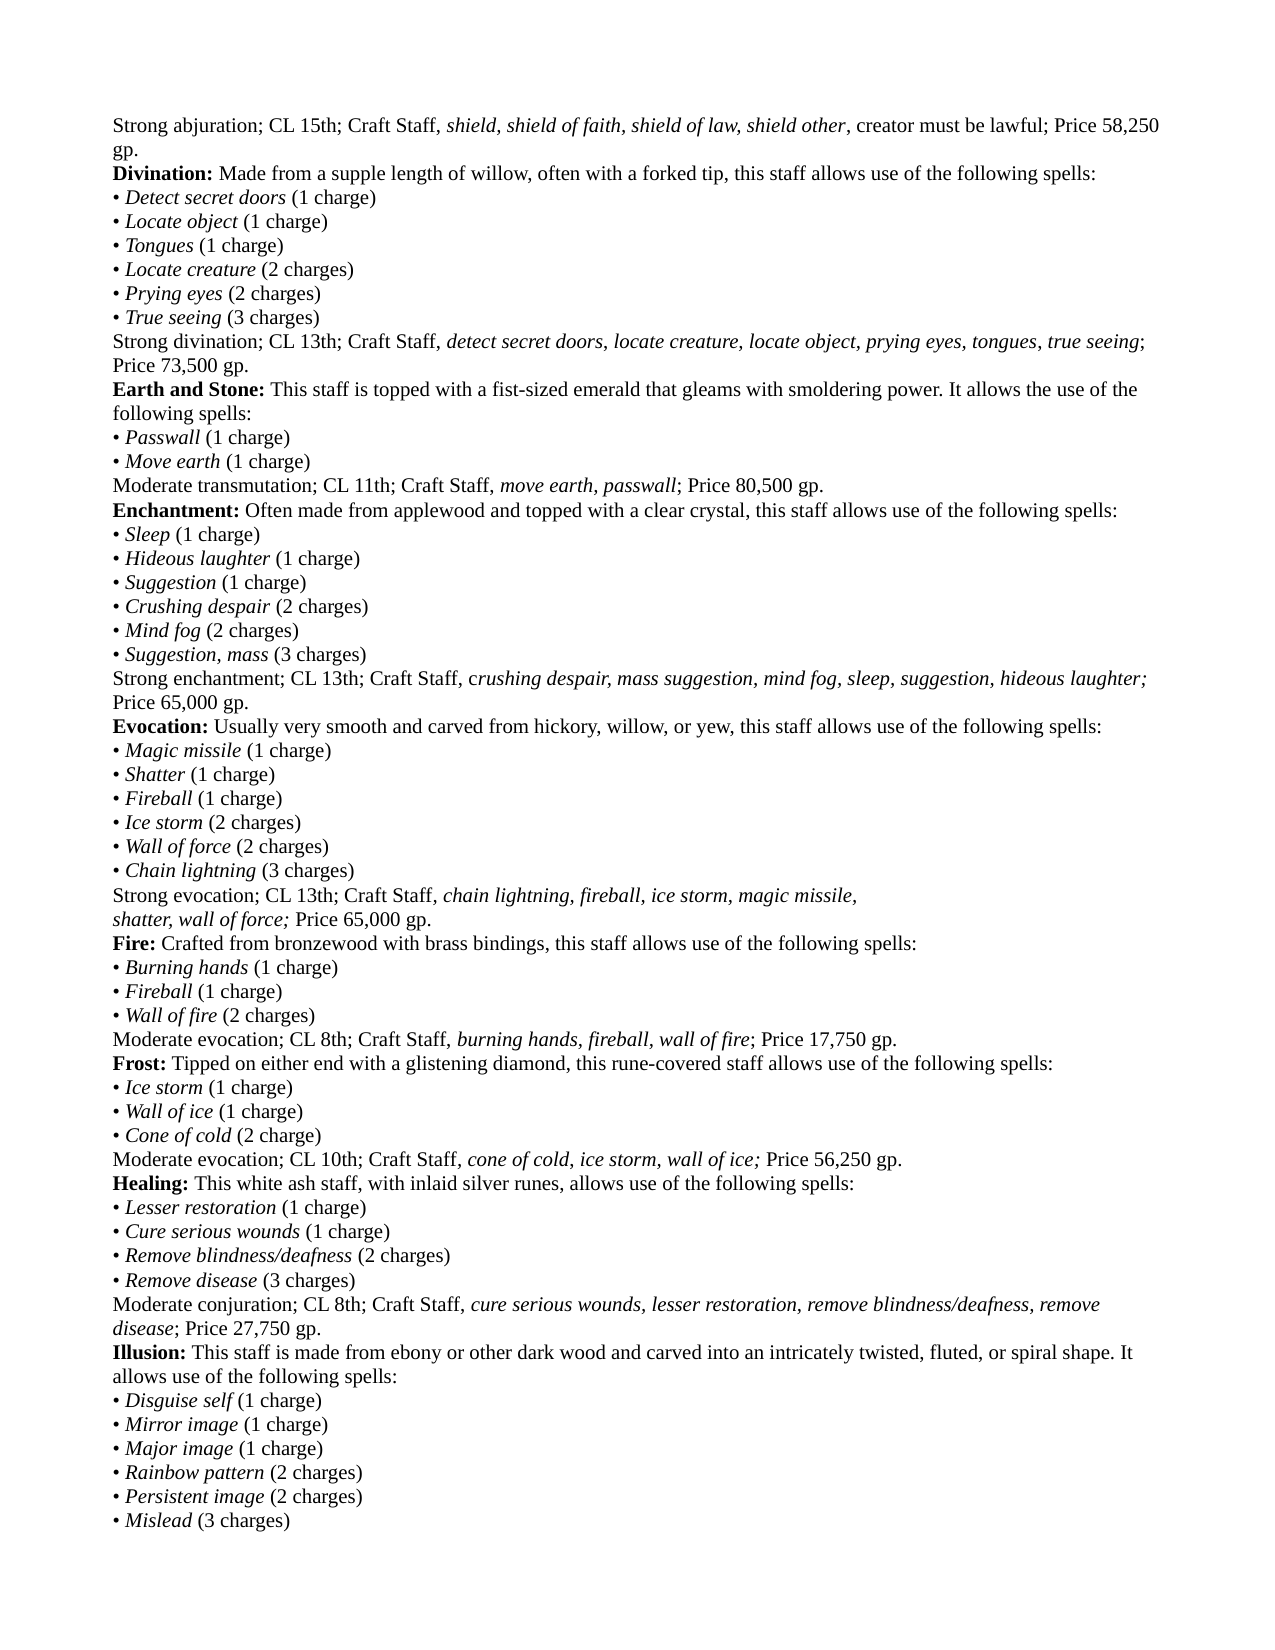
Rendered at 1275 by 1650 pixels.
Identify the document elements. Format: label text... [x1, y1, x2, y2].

text Frost: Tipped on either end with a glistening diamond, this rune-covered staff allows use of the following spells: [112, 1051, 1162, 1075]
text • Mind fog (2 charges) [112, 618, 1162, 642]
text • Cone of cold (2 charge) [112, 1123, 1162, 1147]
text • Fireball (1 charge) [112, 979, 1162, 1003]
text • Crushing despair (2 charges) [112, 594, 1162, 618]
text • Persistent image (2 charges) [112, 1484, 1162, 1508]
text • Ice storm (1 charge) [112, 1075, 1162, 1099]
text • Mislead (3 charges) [112, 1508, 1162, 1532]
text Strong evocation; CL 13th; Craft Staff, chain lightning, fireball, ice storm, magic missile, [112, 882, 1162, 907]
text Earth and Stone: This staff is topped with a fist-sized emerald that gleams with smoldering power. It allows the use of the following spells: [112, 377, 1162, 425]
text • Ice storm (2 charges) [112, 810, 1162, 834]
text • Magic missile (1 charge) [112, 738, 1162, 762]
text • Locate object (1 charge) [112, 209, 1162, 233]
text • Detect secret doors (1 charge) [112, 185, 1162, 209]
text Moderate transmutation; CL 11th; Craft Staff, move earth, passwall; Price 80,500 gp. [112, 473, 1162, 497]
text • Move earth (1 charge) [112, 449, 1162, 473]
text Healing: This white ash staff, with inlaid silver runes, allows use of the following spells: [112, 1171, 1162, 1195]
text Moderate evocation; CL 10th; Craft Staff, cone of cold, ice storm, wall of ice; Price 56,250 gp. [112, 1147, 1162, 1171]
text Strong divination; CL 13th; Craft Staff, detect secret doors, locate creature, locate object, prying eyes, tongues, true seeing; Price 73,500 gp. [112, 329, 1162, 377]
text Divination: Made from a supple length of willow, often with a forked tip, this staff allows use of the following spells: [112, 161, 1162, 185]
text Fire: Crafted from bronzewood with brass bindings, this staff allows use of the following spells: [112, 931, 1162, 955]
text • Fireball (1 charge) [112, 786, 1162, 810]
text • Wall of fire (2 charges) [112, 1003, 1162, 1027]
text • Prying eyes (2 charges) [112, 281, 1162, 305]
text Evocation: Usually very smooth and carved from hickory, willow, or yew, this staff allows use of the following spells: [112, 714, 1162, 738]
text Moderate conjuration; CL 8th; Craft Staff, cure serious wounds, lesser restoration, remove blindness/deafness, remove disease; Price 27,750 gp. [112, 1292, 1162, 1340]
text Moderate evocation; CL 8th; Craft Staff, burning hands, fireball, wall of fire; Price 17,750 gp. [112, 1027, 1162, 1051]
text • Remove blindness/deafness (2 charges) [112, 1243, 1162, 1267]
text • Lesser restoration (1 charge) [112, 1195, 1162, 1219]
text • True seeing (3 charges) [112, 305, 1162, 329]
text • Major image (1 charge) [112, 1436, 1162, 1460]
text • Hideous laughter (1 charge) [112, 546, 1162, 570]
text • Tongues (1 charge) [112, 233, 1162, 257]
text • Disguise self (1 charge) [112, 1388, 1162, 1412]
text • Passwall (1 charge) [112, 425, 1162, 449]
text • Burning hands (1 charge) [112, 955, 1162, 979]
text Strong enchantment; CL 13th; Craft Staff, crushing despair, mass suggestion, mind fog, sleep, suggestion, hideous laughter; Price 65,000 gp. [112, 666, 1162, 714]
text • Mirror image (1 charge) [112, 1412, 1162, 1436]
text • Wall of force (2 charges) [112, 834, 1162, 858]
text • Shatter (1 charge) [112, 762, 1162, 786]
text • Wall of ice (1 charge) [112, 1099, 1162, 1123]
text Enchantment: Often made from applewood and topped with a clear crystal, this staff allows use of the following spells: [112, 497, 1162, 522]
text • Suggestion, mass (3 charges) [112, 642, 1162, 666]
text • Remove disease (3 charges) [112, 1267, 1162, 1292]
text Strong abjuration; CL 15th; Craft Staff, shield, shield of faith, shield of law, shield other, creator must be lawful; Price 58,250 gp. [112, 112, 1162, 161]
text • Rainbow pattern (2 charges) [112, 1460, 1162, 1484]
text • Locate creature (2 charges) [112, 257, 1162, 281]
text • Chain lightning (3 charges) [112, 858, 1162, 882]
text • Sleep (1 charge) [112, 522, 1162, 546]
text • Cure serious wounds (1 charge) [112, 1219, 1162, 1243]
text • Suggestion (1 charge) [112, 570, 1162, 594]
text Illusion: This staff is made from ebony or other dark wood and carved into an intricately twisted, fluted, or spiral shape. It allows use of the following spells: [112, 1340, 1162, 1388]
text shatter, wall of force; Price 65,000 gp. [112, 907, 1162, 931]
